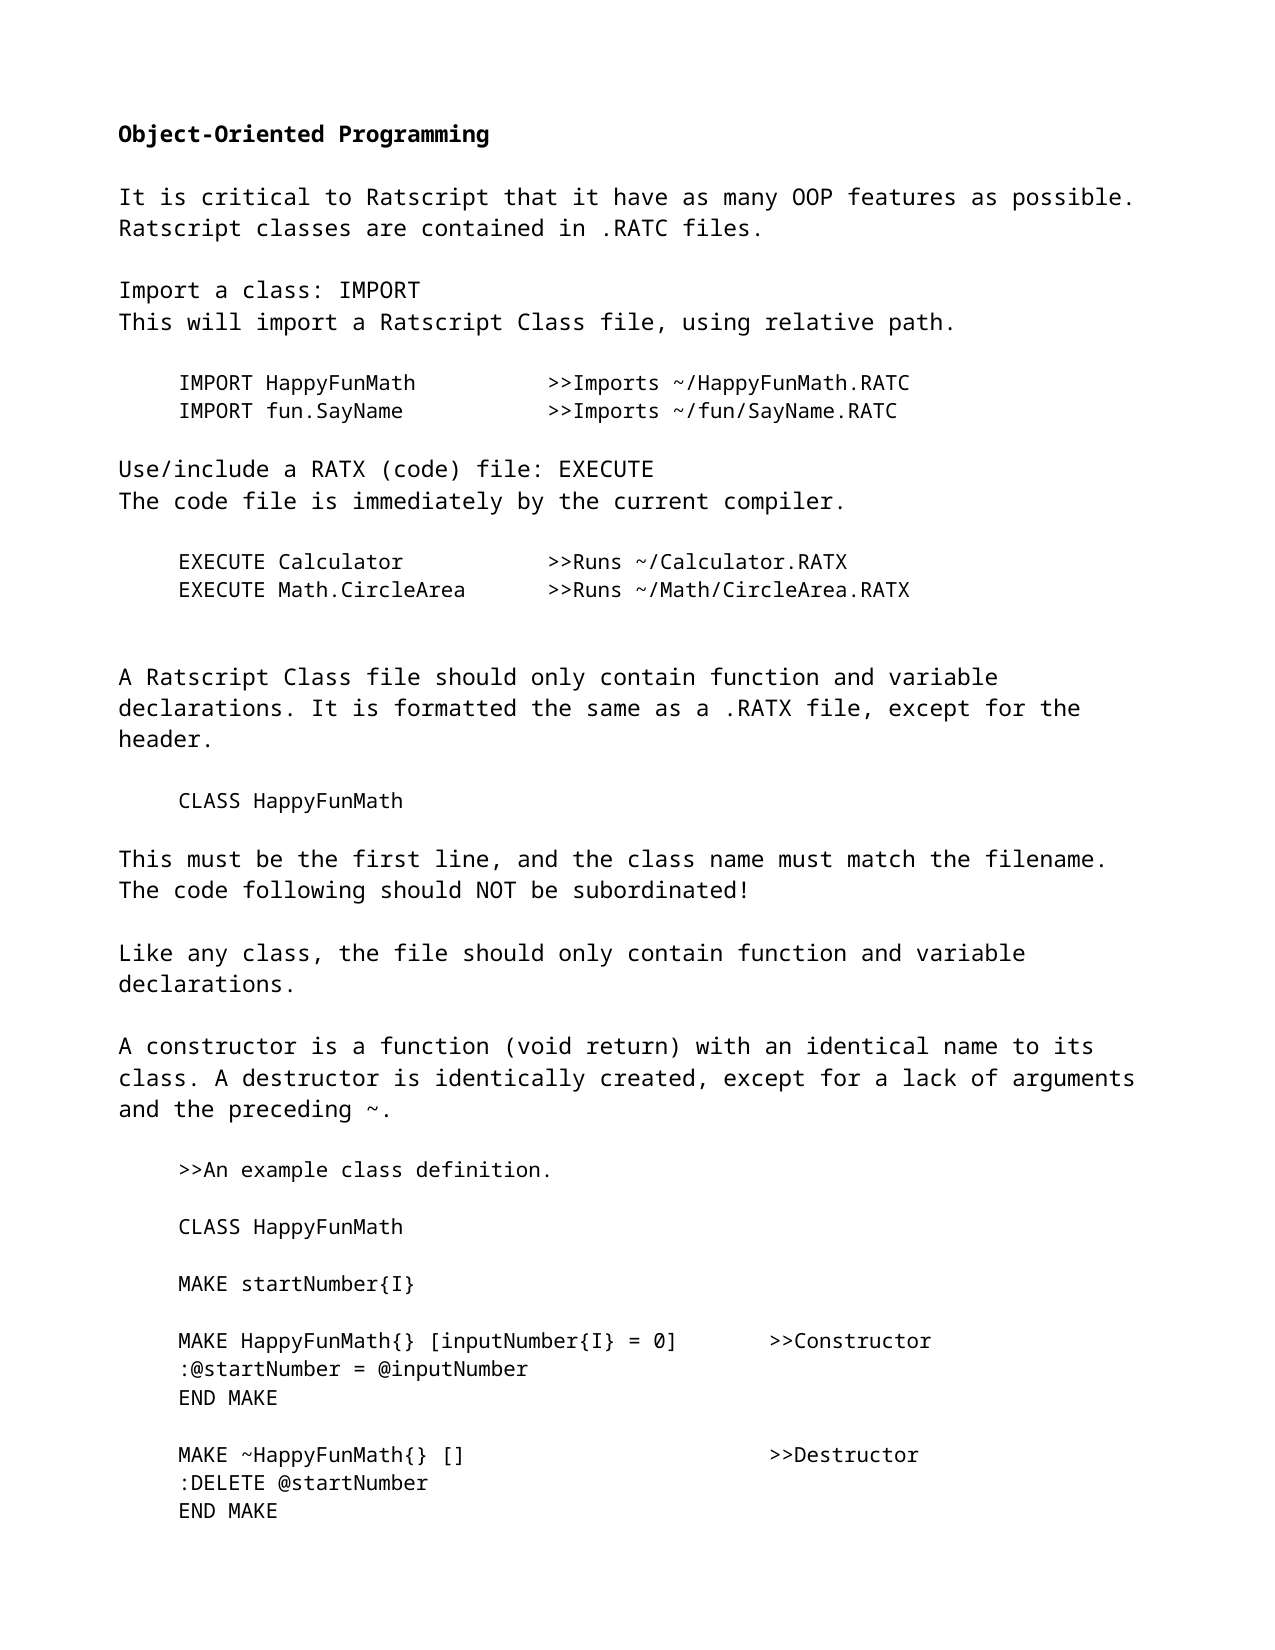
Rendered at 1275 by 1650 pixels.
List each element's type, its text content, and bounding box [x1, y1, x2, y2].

text IMPORT HappyFunMath >>Imports ~/HappyFunMath.RATC [178, 368, 1097, 397]
text MAKE ~HappyFunMath{} [] >>Destructor [178, 1440, 1097, 1468]
text A constructor is a function (void return) with an identical name to its class. A destructor is identically created, except for a lack of arguments and the preceding ~. [118, 1030, 1157, 1124]
text EXECUTE Math.CircleArea >>Runs ~/Math/CircleArea.RATX [178, 576, 1097, 604]
text END MAKE [178, 1497, 1097, 1525]
text Use/include a RATX (code) file: EXECUTE [118, 453, 1157, 485]
text :DELETE @startNumber [178, 1468, 1097, 1497]
text EXECUTE Calculator >>Runs ~/Calculator.RATX [178, 547, 1097, 576]
text Like any class, the file should only contain function and variable declarations. [118, 937, 1157, 999]
text END MAKE [178, 1383, 1097, 1411]
text This must be the first line, and the class name must match the filename. The code following should NOT be subordinated! [118, 843, 1157, 905]
text MAKE startNumber{I} [178, 1269, 1097, 1297]
text CLASS HappyFunMath [178, 786, 1097, 814]
text IMPORT fun.SayName >>Imports ~/fun/SayName.RATC [178, 397, 1097, 425]
text :@startNumber = @inputNumber [178, 1354, 1097, 1383]
text >>An example class definition. [178, 1155, 1097, 1184]
text This will import a Ratscript Class file, using relative path. [118, 306, 1157, 337]
text It is critical to Ratscript that it have as many OOP features as possible. Ratscript classes are contained in .RATC files. [118, 181, 1157, 243]
text A Ratscript Class file should only contain function and variable declarations. It is formatted the same as a .RATX file, except for the header. [118, 661, 1157, 755]
text MAKE HappyFunMath{} [inputNumber{I} = 0] >>Constructor [178, 1326, 1097, 1354]
text The code file is immediately by the current compiler. [118, 485, 1157, 516]
text Import a class: IMPORT [118, 274, 1157, 306]
text Object-Oriented Programming [118, 118, 1157, 149]
text CLASS HappyFunMath [178, 1212, 1097, 1241]
